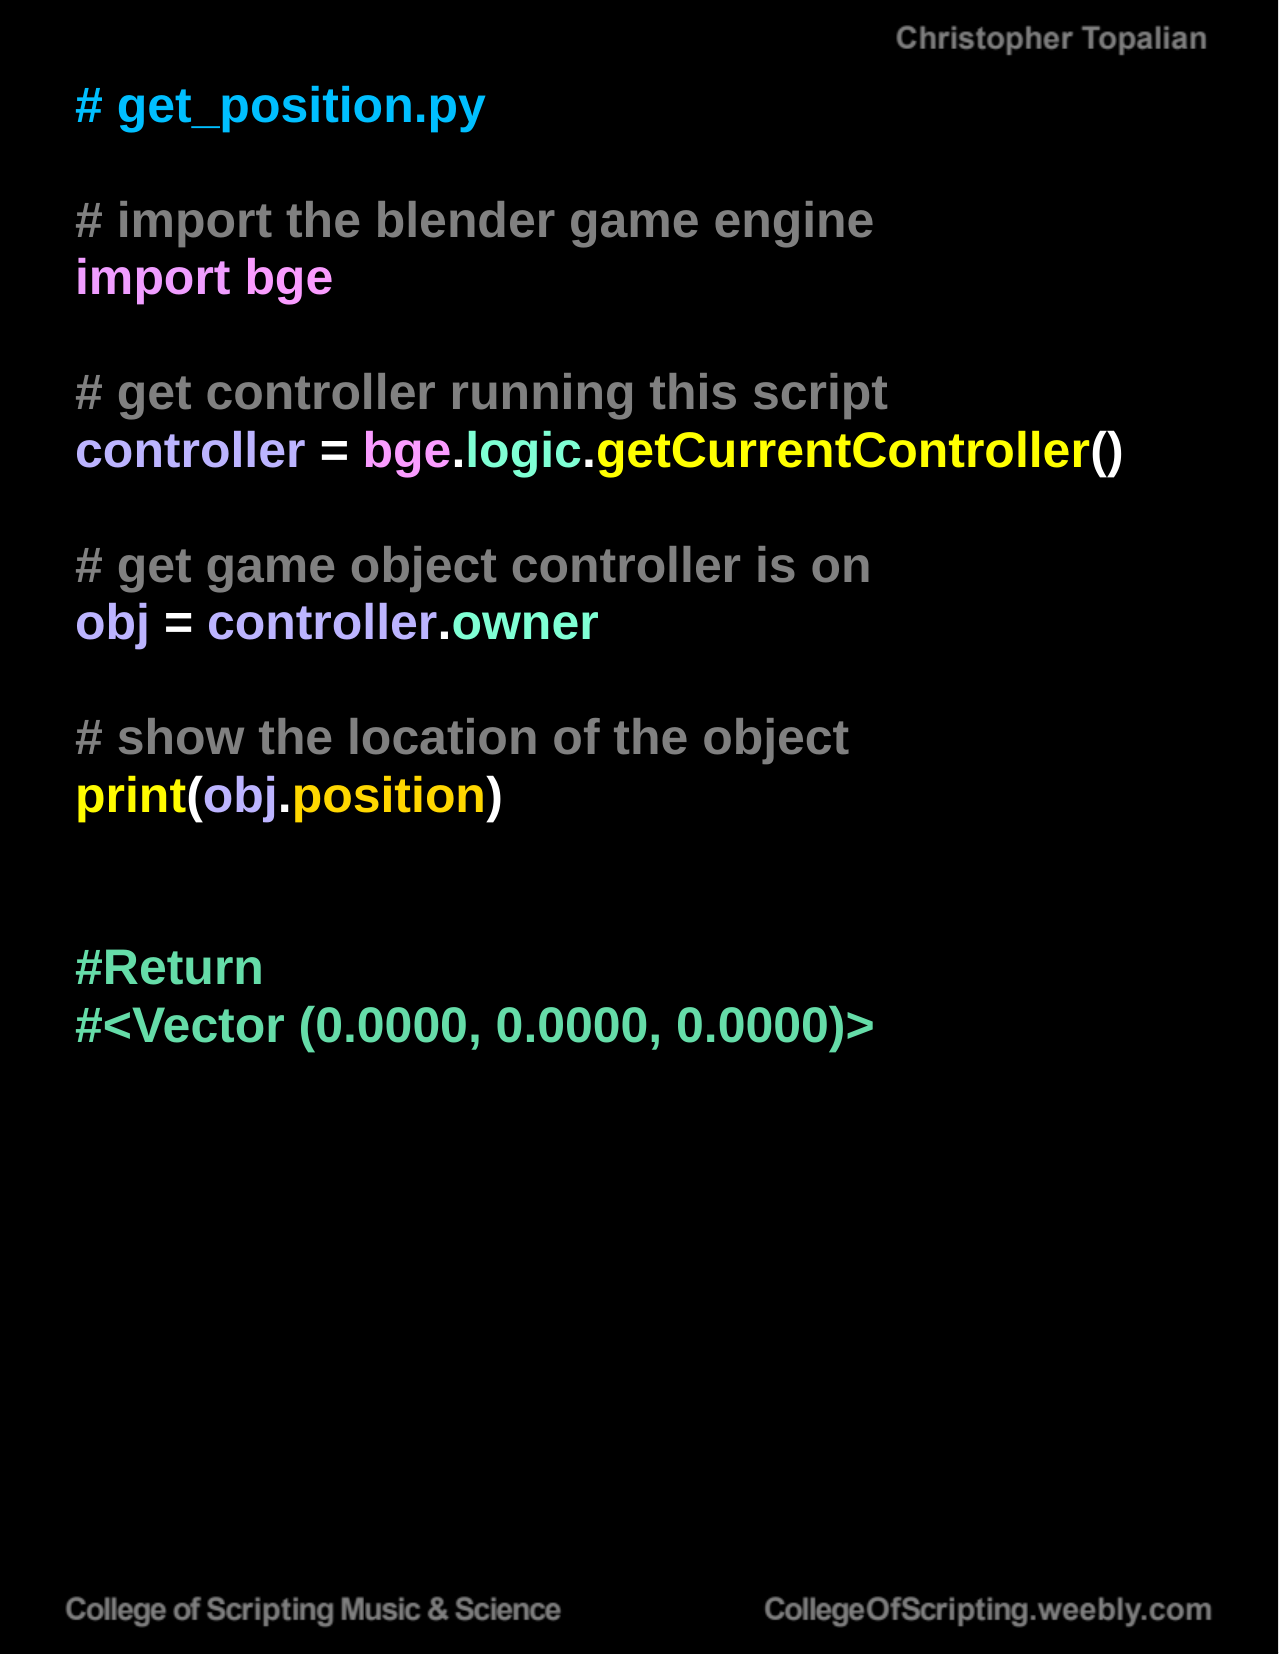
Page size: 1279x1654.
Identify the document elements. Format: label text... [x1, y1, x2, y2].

text # show the location of the object [75, 707, 1203, 765]
text #<Vector (0.0000, 0.0000, 0.0000)> [75, 995, 1203, 1052]
text obj = controller.owner [75, 592, 1203, 650]
text import bge [75, 247, 1203, 305]
text print(obj.position) [75, 765, 1203, 822]
subtitle # get_position.py [75, 75, 1203, 132]
text # get game object controller is on [75, 535, 1203, 592]
text # import the blender game engine [75, 190, 1203, 247]
text #Return [75, 937, 1203, 995]
text controller = bge.logic.getCurrentController() [75, 420, 1203, 477]
text # get controller running this script [75, 362, 1203, 420]
